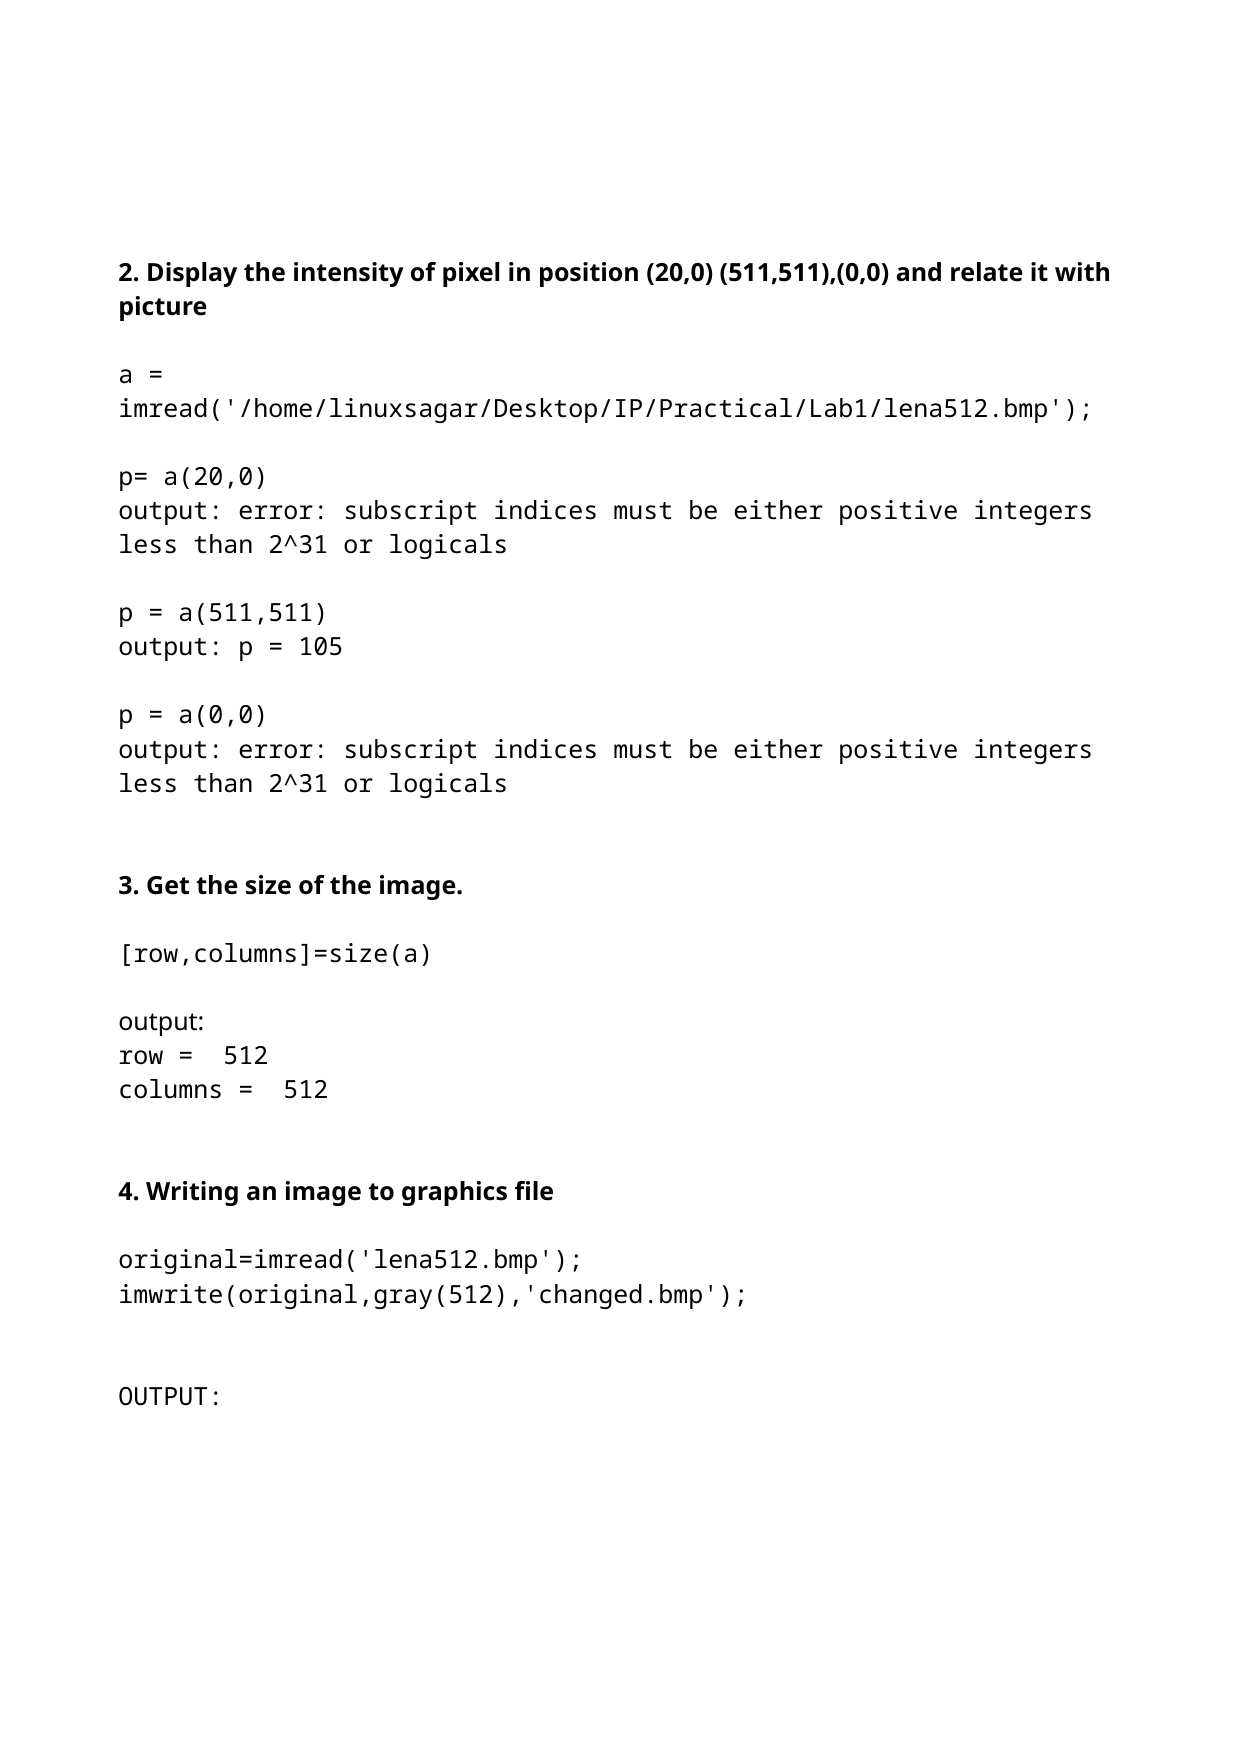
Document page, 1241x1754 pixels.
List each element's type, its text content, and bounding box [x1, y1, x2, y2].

text OUTPUT: [118, 1378, 1122, 1412]
text p = a(511,511) [118, 595, 1122, 629]
text row = 512 [118, 1038, 1122, 1072]
text output: error: subscript indices must be either positive integers less than 2^31 or logicals [118, 493, 1122, 561]
text output: [118, 1004, 1122, 1038]
text columns = 512 [118, 1072, 1122, 1106]
text original=imread('lena512.bmp'); [118, 1242, 1122, 1276]
text 4. Writing an image to graphics file [118, 1174, 1122, 1208]
text imwrite(original,gray(512),'changed.bmp'); [118, 1276, 1122, 1310]
text output: p = 105 [118, 629, 1122, 663]
text 2. Display the intensity of pixel in position (20,0) (511,511),(0,0) and relate it with picture [118, 254, 1122, 322]
text [row,columns]=size(a) [118, 936, 1122, 970]
text p = a(0,0) [118, 697, 1122, 731]
text a = imread('/home/linuxsagar/Desktop/IP/Practical/Lab1/lena512.bmp'); [118, 357, 1122, 425]
text 3. Get the size of the image. [118, 867, 1122, 902]
text output: error: subscript indices must be either positive integers less than 2^31 or logicals [118, 731, 1122, 799]
text p= a(20,0) [118, 459, 1122, 493]
